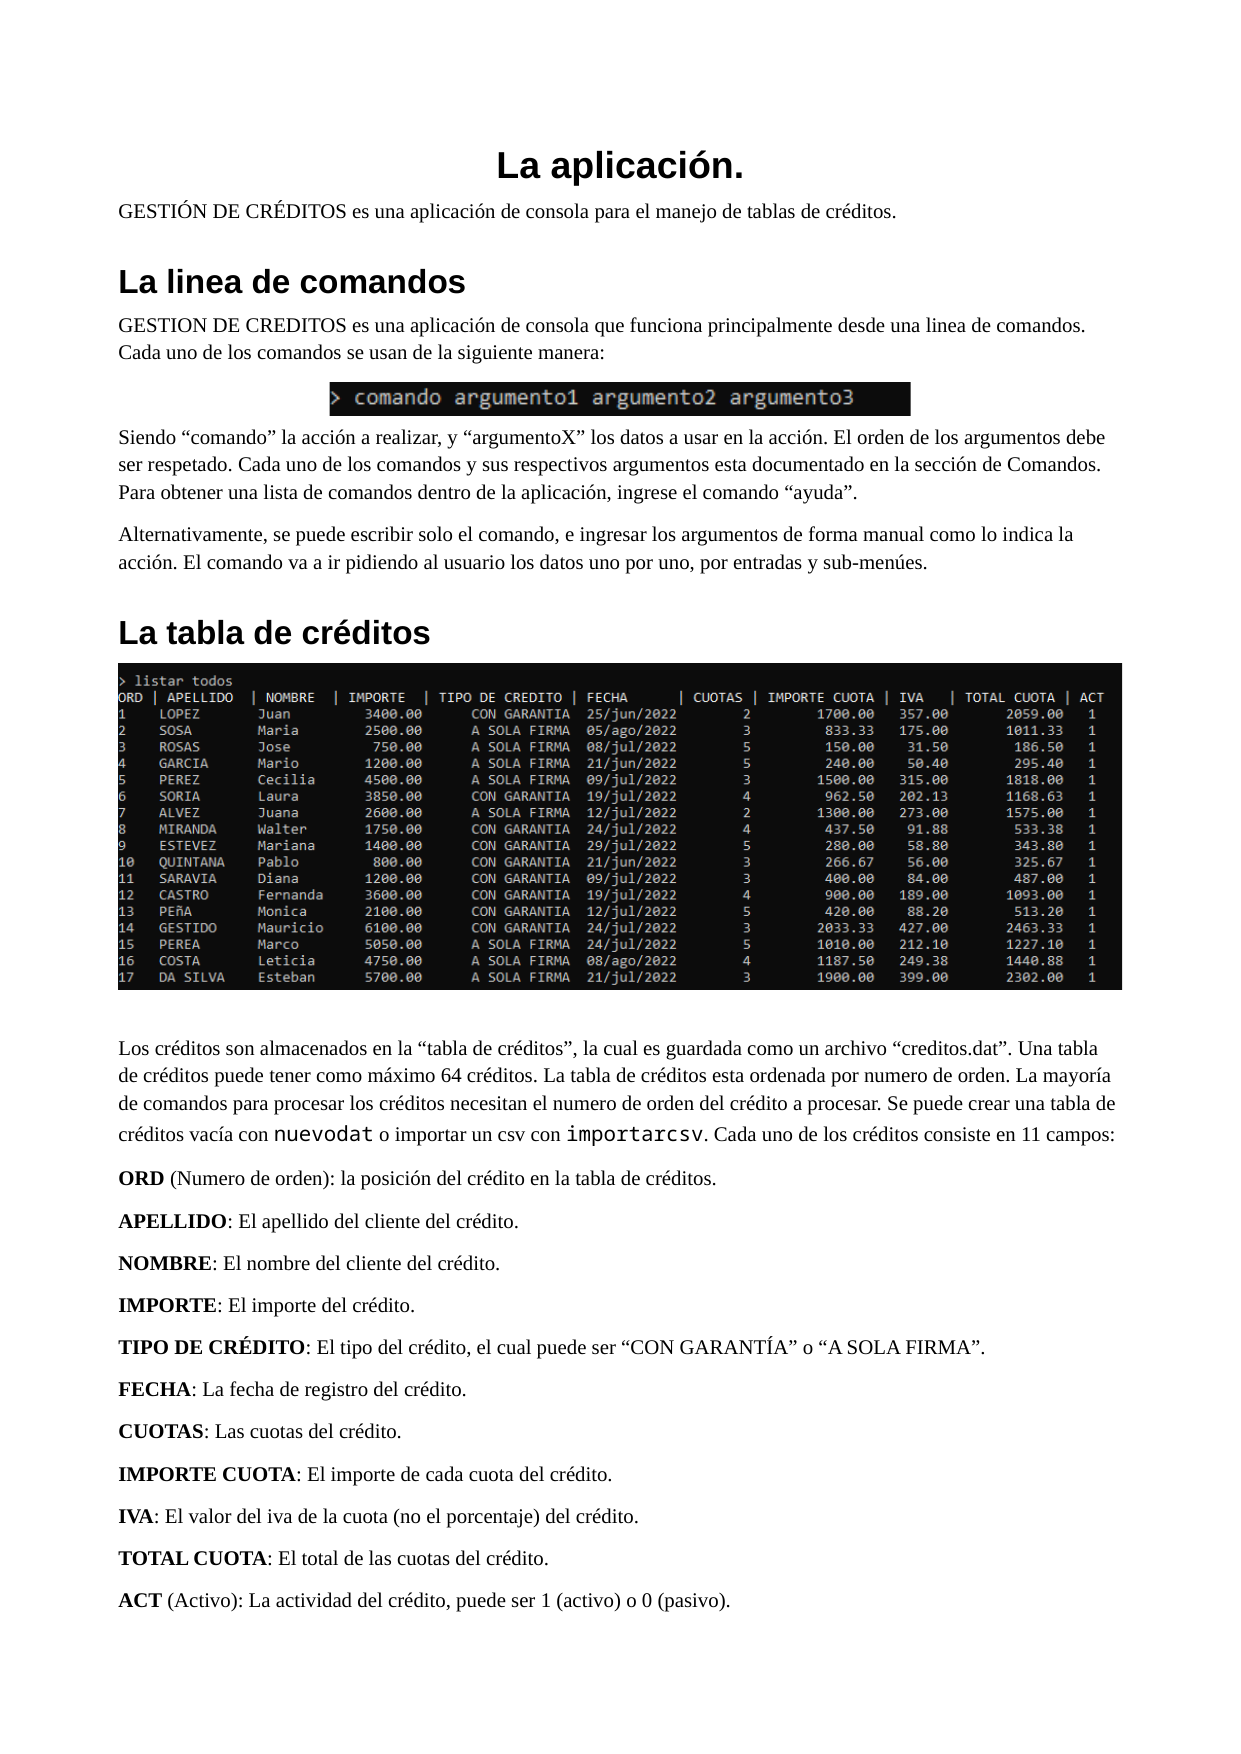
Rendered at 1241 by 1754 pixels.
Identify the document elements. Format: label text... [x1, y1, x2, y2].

text Siendo “comando” la acción a realizar, y “argumentoX” los datos a usar en la acción. El orden de los argumentos debe ser respetado. Cada uno de los comandos y sus respectivos argumentos esta documentado en la sección de Comandos. Para obtener una lista de comandos dentro de la aplicación, ingrese el comando “ayuda”. [118, 425, 1122, 504]
text NOMBRE: El nombre del cliente del crédito. [118, 1251, 1122, 1275]
text GESTIÓN DE CRÉDITOS es una aplicación de consola para el manejo de tablas de créditos. [118, 199, 1122, 223]
text IMPORTE: El importe del crédito. [118, 1293, 1122, 1317]
text GESTION DE CREDITOS es una aplicación de consola que funciona principalmente desde una linea de comandos. Cada uno de los comandos se usan de la siguiente manera: [118, 313, 1122, 364]
text ORD (Numero de orden): la posición del crédito en la tabla de créditos. [118, 1166, 1122, 1190]
text APELLIDO: El apellido del cliente del crédito. [118, 1208, 1122, 1233]
text Los créditos son almacenados en la “tabla de créditos”, la cual es guardada como un archivo “creditos.dat”. Una tabla de créditos puede tener como máximo 64 créditos. La tabla de créditos esta ordenada por numero de orden. La mayoría de comandos para procesar los créditos necesitan el numero de orden del crédito a procesar. Se puede crear una tabla de créditos vacía con nuevodat o importar un csv con importarcsv. Cada uno de los créditos consiste en 11 campos: [118, 1036, 1122, 1148]
text IMPORTE CUOTA: El importe de cada cuota del crédito. [118, 1462, 1122, 1486]
text IVA: El valor del iva de la cuota (no el porcentaje) del crédito. [118, 1504, 1122, 1528]
text CUOTAS: Las cuotas del crédito. [118, 1419, 1122, 1443]
text ACT (Activo): La actividad del crédito, puede ser 1 (activo) o 0 (pasivo). [118, 1588, 1122, 1612]
text FECHA: La fecha de registro del crédito. [118, 1377, 1122, 1401]
text Alternativamente, se puede escribir solo el comando, e ingresar los argumentos de forma manual como lo indica la acción. El comando va a ir pidiendo al usuario los datos uno por uno, por entradas y sub-menúes. [118, 522, 1122, 574]
picture [329, 382, 911, 416]
subtitle La linea de comandos [118, 262, 1122, 300]
subtitle La aplicación. [118, 143, 1122, 186]
picture [118, 663, 1123, 990]
text TIPO DE CRÉDITO: El tipo del crédito, el cual puede ser “CON GARANTÍA” o “A SOLA FIRMA”. [118, 1335, 1122, 1359]
subtitle La tabla de créditos [118, 613, 1122, 651]
text TOTAL CUOTA: El total de las cuotas del crédito. [118, 1546, 1122, 1570]
